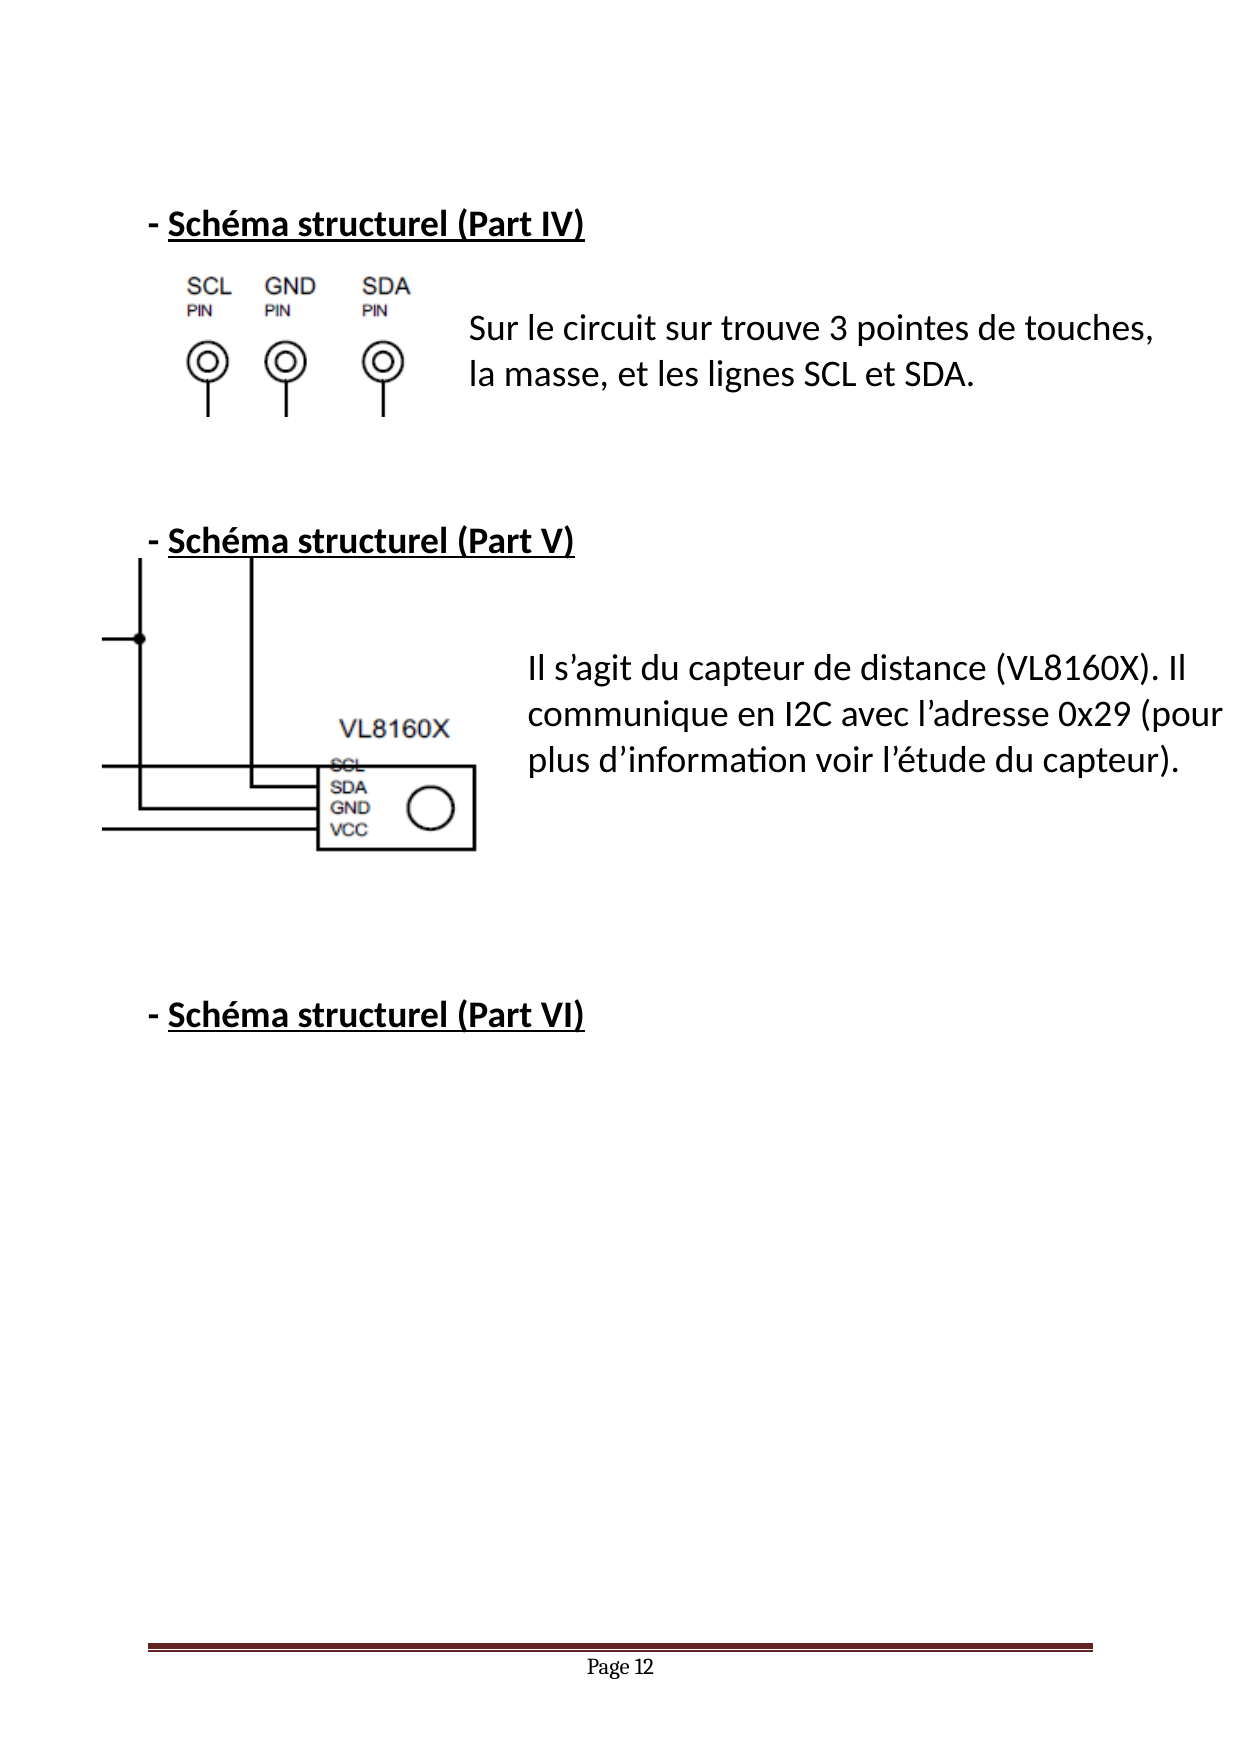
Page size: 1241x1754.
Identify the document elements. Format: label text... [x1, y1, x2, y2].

picture [101, 558, 500, 921]
picture [152, 246, 429, 417]
list - Schéma structurel (Part VI) [148, 991, 1093, 1037]
list - Schéma structurel (Part V) [148, 517, 1093, 562]
list - Schéma structurel (Part IV) [148, 200, 1093, 246]
